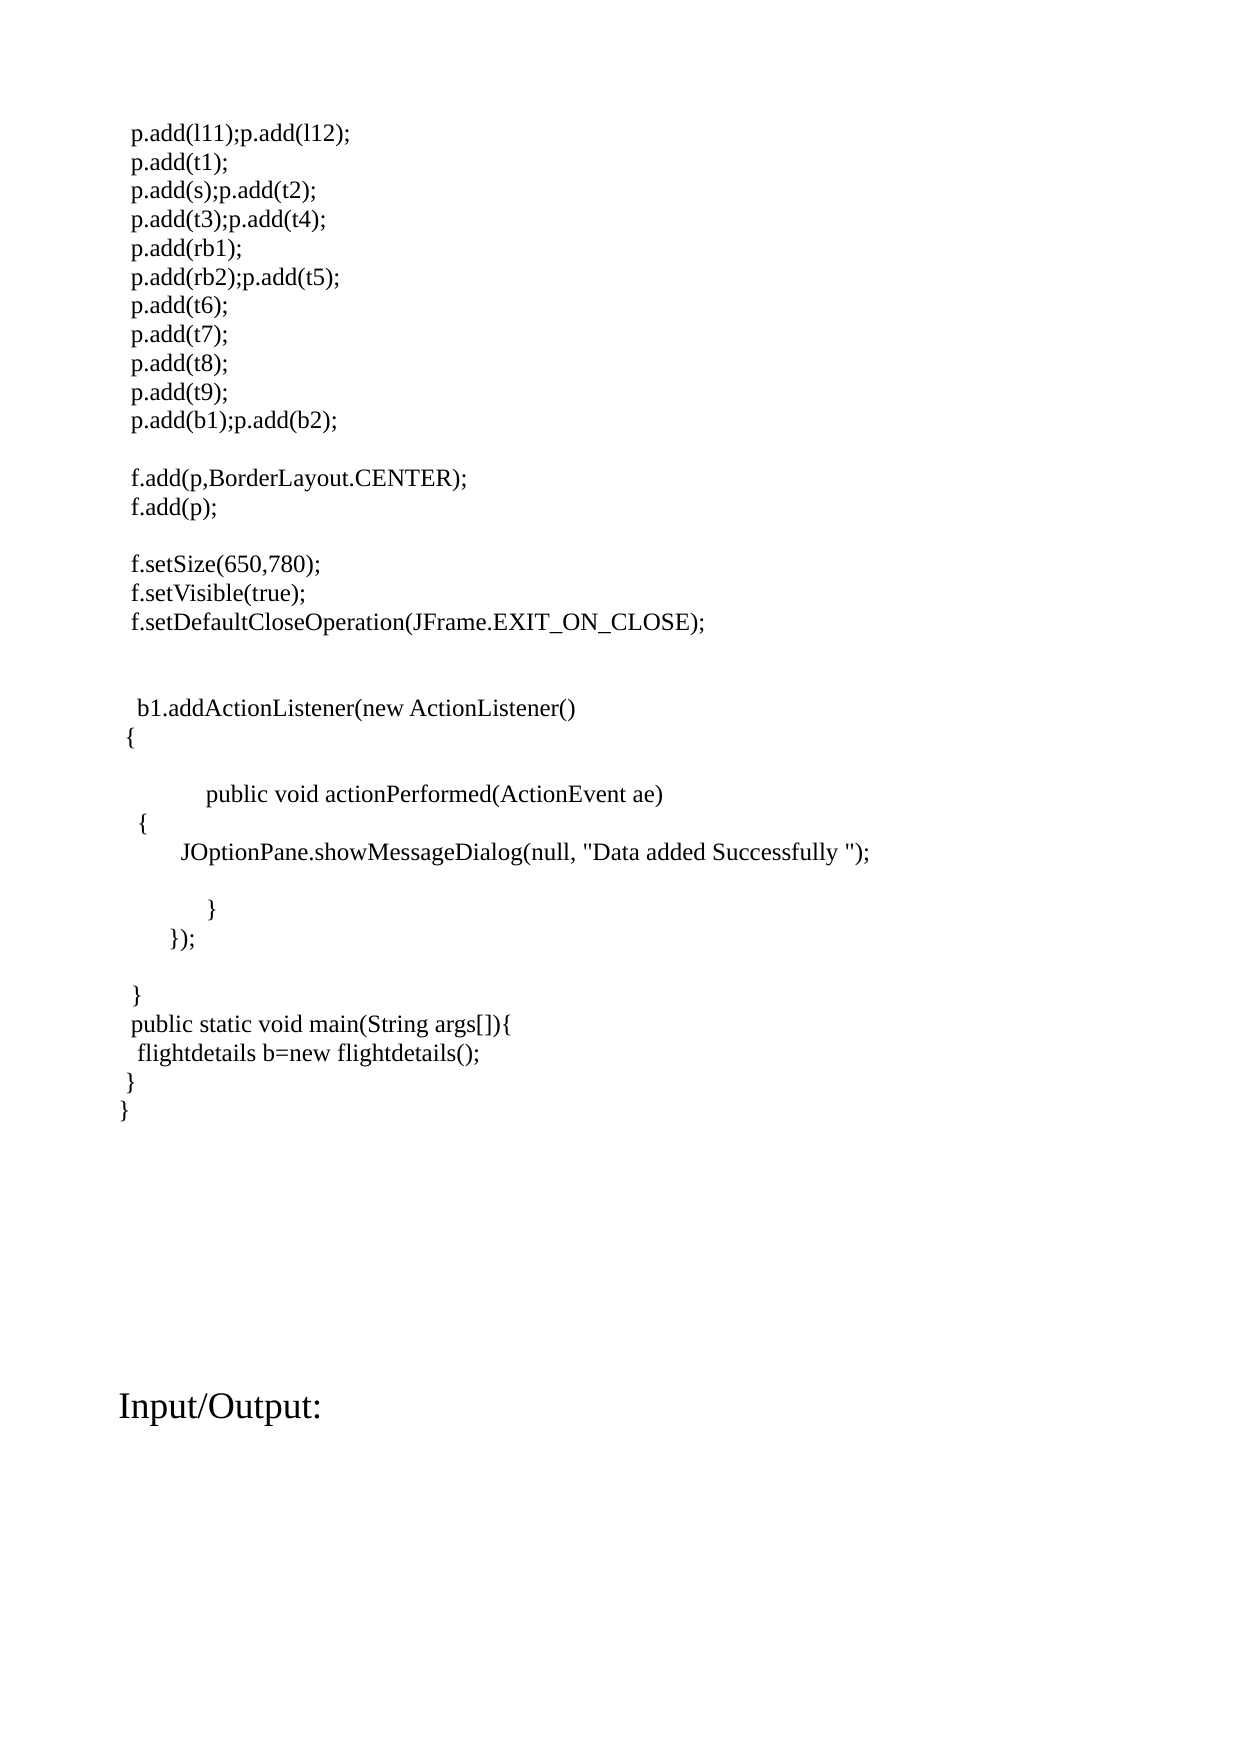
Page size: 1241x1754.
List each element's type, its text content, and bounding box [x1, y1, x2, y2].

text } [118, 981, 1122, 1009]
text p.add(t3);p.add(t4); [118, 204, 1122, 233]
text flightdetails b=new flightdetails(); [118, 1038, 1122, 1067]
text p.add(s);p.add(t2); [118, 176, 1122, 204]
text p.add(t8); [118, 348, 1122, 377]
text p.add(t1); [118, 147, 1122, 176]
text f.setVisible(true); [118, 578, 1122, 607]
text p.add(rb2);p.add(t5); [118, 262, 1122, 291]
text public void actionPerformed(ActionEvent ae) [118, 779, 1122, 808]
text f.add(p); [118, 492, 1122, 521]
text p.add(b1);p.add(b2); [118, 406, 1122, 434]
text f.setDefaultCloseOperation(JFrame.EXIT_ON_CLOSE); [118, 607, 1122, 636]
text JOptionPane.showMessageDialog(null, "Data added Successfully "); [118, 837, 1122, 866]
text p.add(t9); [118, 377, 1122, 406]
text f.setSize(650,780); [118, 549, 1122, 578]
text } [118, 1096, 1122, 1124]
text } [118, 894, 1122, 923]
text p.add(l11);p.add(l12); [118, 118, 1122, 147]
text Input/Output: [118, 1383, 1122, 1426]
text { [118, 722, 1122, 751]
text { [118, 808, 1122, 837]
text p.add(t7); [118, 319, 1122, 348]
text }); [118, 923, 1122, 952]
text public static void main(String args[]){ [118, 1009, 1122, 1038]
text b1.addActionListener(new ActionListener() [118, 693, 1122, 722]
text p.add(rb1); [118, 233, 1122, 262]
text f.add(p,BorderLayout.CENTER); [118, 463, 1122, 492]
text } [118, 1067, 1122, 1096]
text p.add(t6); [118, 291, 1122, 319]
